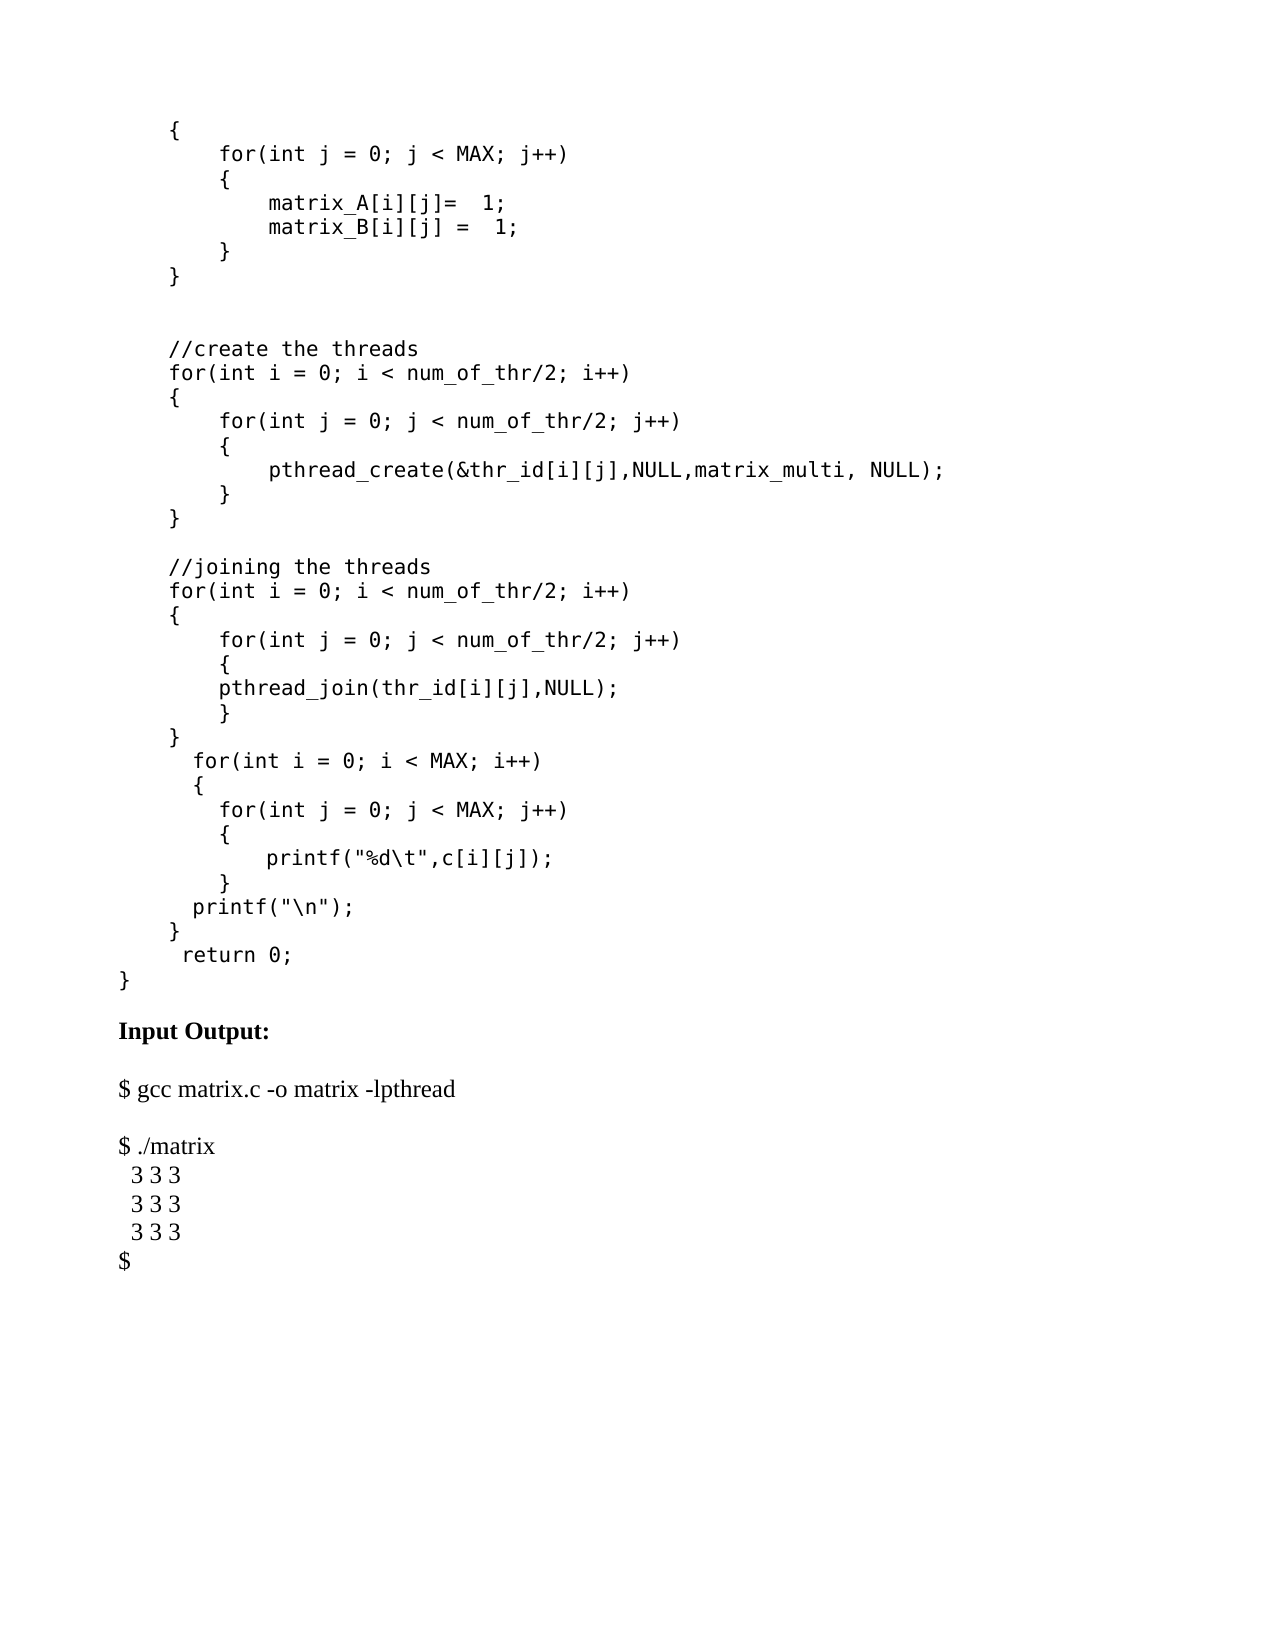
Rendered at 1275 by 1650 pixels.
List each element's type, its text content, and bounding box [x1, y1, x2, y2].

text { [118, 118, 1157, 142]
text } [118, 264, 1157, 288]
text 3 3 3 [118, 1217, 1157, 1246]
text { [118, 167, 1157, 191]
text { [118, 773, 1157, 798]
text pthread_create(&thr_id[i][j],NULL,matrix_multi, NULL); [118, 458, 1157, 482]
text Input Output: [118, 1016, 1157, 1045]
text { [118, 385, 1157, 409]
text for(int j = 0; j < MAX; j++) [118, 798, 1157, 822]
text } [118, 725, 1157, 749]
text { [118, 652, 1157, 676]
text } [118, 968, 1157, 992]
text printf("%d\t",c[i][j]); [118, 846, 1157, 871]
text } [118, 239, 1157, 264]
text for(int i = 0; i < num_of_thr/2; i++) [118, 579, 1157, 603]
text $ ./matrix [118, 1131, 1157, 1160]
text return 0; [118, 943, 1157, 968]
text matrix_B[i][j] = 1; [118, 215, 1157, 239]
text for(int j = 0; j < num_of_thr/2; j++) [118, 628, 1157, 652]
text $ gcc matrix.c -o matrix -lpthread [118, 1074, 1157, 1102]
text } [118, 701, 1157, 725]
text for(int i = 0; i < num_of_thr/2; i++) [118, 361, 1157, 385]
text } [118, 506, 1157, 531]
text { [118, 434, 1157, 458]
text { [118, 603, 1157, 628]
text for(int j = 0; j < MAX; j++) [118, 142, 1157, 167]
text //create the threads [118, 337, 1157, 361]
text } [118, 919, 1157, 943]
text } [118, 871, 1157, 895]
text for(int j = 0; j < num_of_thr/2; j++) [118, 409, 1157, 434]
text 3 3 3 [118, 1160, 1157, 1189]
text printf("\n"); [118, 895, 1157, 919]
text pthread_join(thr_id[i][j],NULL); [118, 676, 1157, 701]
text $ [118, 1246, 1157, 1275]
text for(int i = 0; i < MAX; i++) [118, 749, 1157, 773]
text 3 3 3 [118, 1189, 1157, 1217]
text matrix_A[i][j]= 1; [118, 191, 1157, 215]
text //joining the threads [118, 555, 1157, 579]
text } [118, 482, 1157, 506]
text { [118, 822, 1157, 846]
